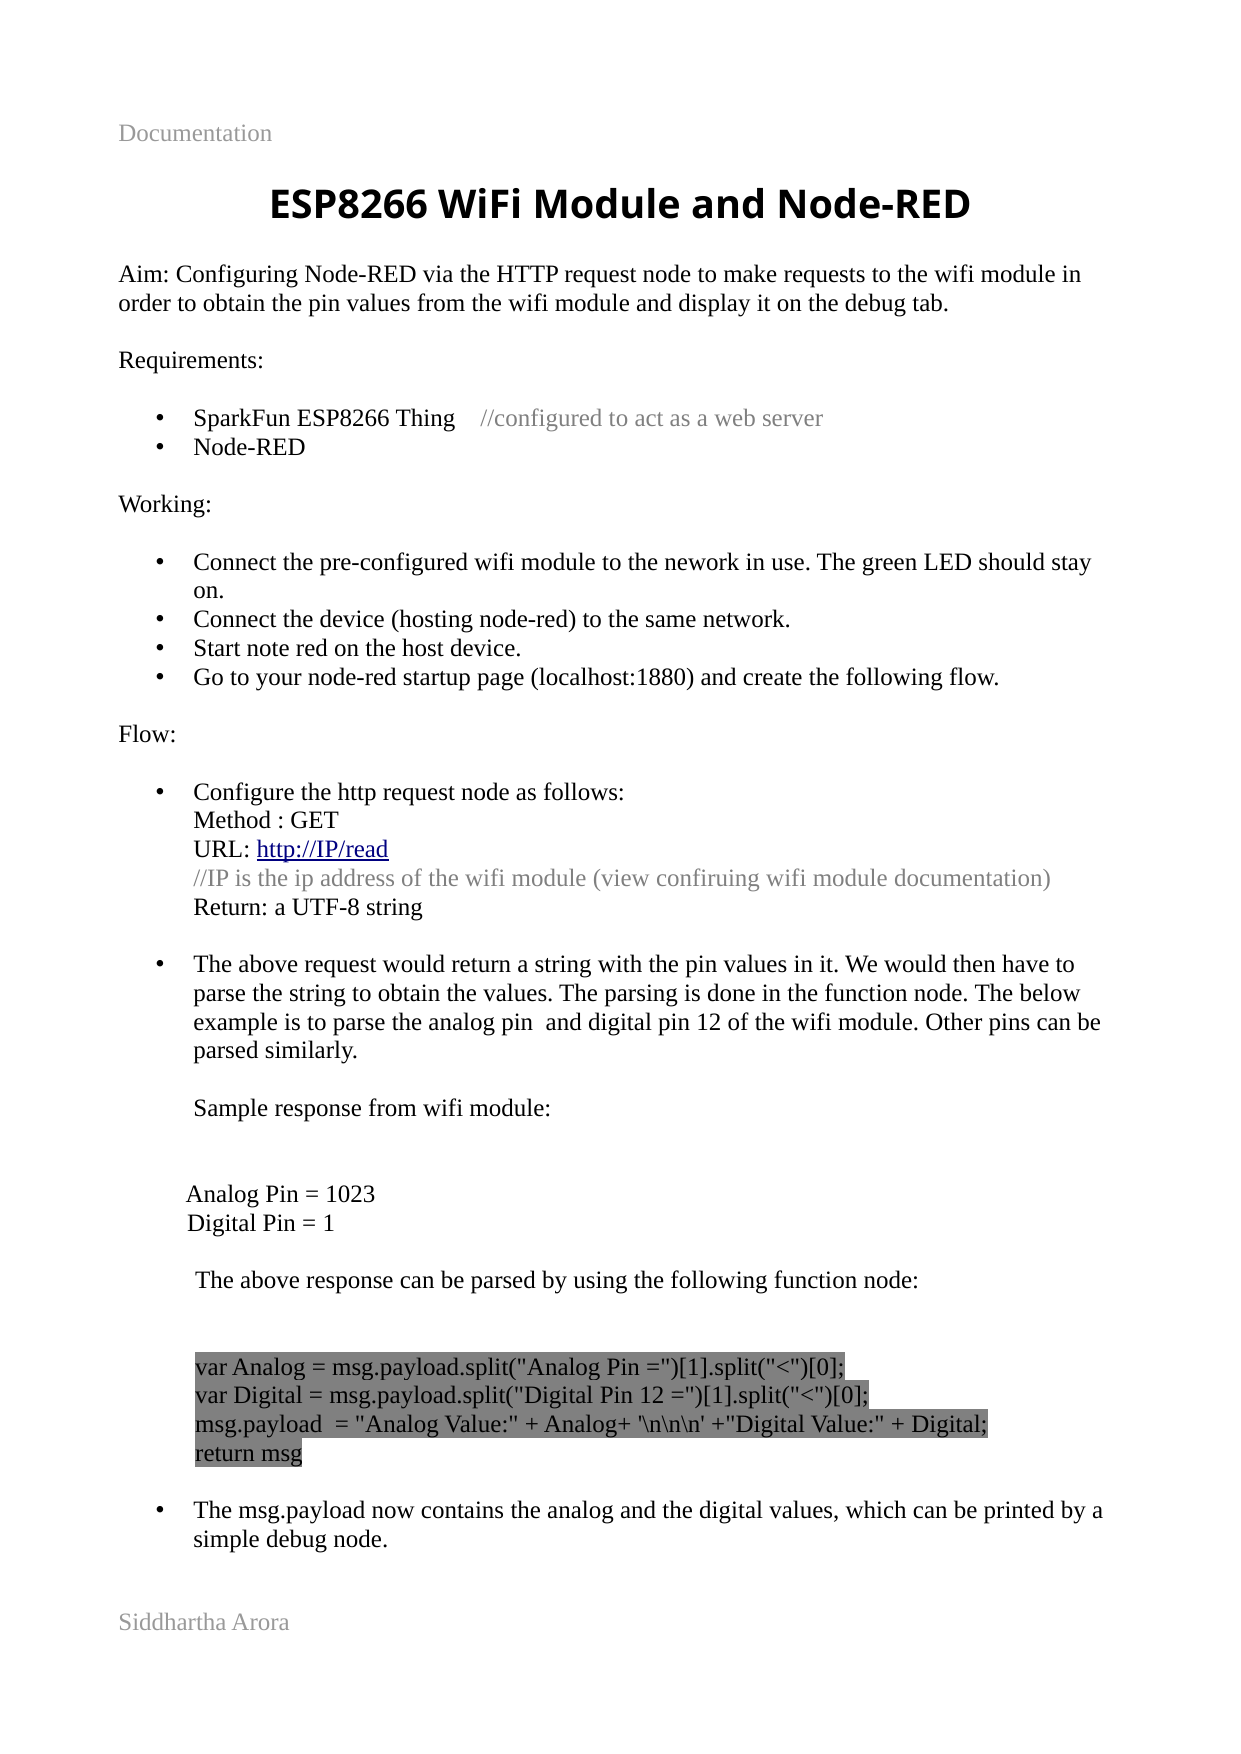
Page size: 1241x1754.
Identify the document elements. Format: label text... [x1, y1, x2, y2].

text The above response can be parsed by using the following function node: [118, 1265, 1122, 1294]
list Start note red on the host device. [156, 633, 1122, 662]
text Return: a UTF-8 string [118, 892, 1122, 920]
text msg.payload = "Analog Value:" + Analog+ '\n\n\n' +"Digital Value:" + Digital; [118, 1409, 1122, 1438]
text ESP8266 WiFi Module and Node-RED [118, 176, 1122, 230]
text Digital Pin = 1 [118, 1208, 1122, 1237]
list Connect the device (hosting node-red) to the same network. [156, 604, 1122, 633]
list Configure the http request node as follows: [156, 777, 1122, 805]
text URL: http://IP/read [118, 834, 1122, 863]
list Node-RED [156, 432, 1122, 460]
text Working: [118, 489, 1122, 518]
text Analog Pin = 1023 [118, 1179, 1122, 1208]
text //IP is the ip address of the wifi module (view confiruing wifi module documentation) [118, 863, 1122, 892]
text var Digital = msg.payload.split("Digital Pin 12 =")[1].split("<")[0]; [118, 1380, 1122, 1409]
text Aim: Configuring Node-RED via the HTTP request node to make requests to the wifi module in order to obtain the pin values from the wifi module and display it on the debug tab. [118, 259, 1122, 317]
text return msg [118, 1438, 1122, 1467]
text var Analog = msg.payload.split("Analog Pin =")[1].split("<")[0]; [118, 1352, 1122, 1380]
list The above request would return a string with the pin values in it. We would then have to parse the string to obtain the values. The parsing is done in the function node. The below example is to parse the analog pin and digital pin 12 of the wifi module. Other pins can be parsed similarly. [156, 949, 1122, 1064]
list SparkFun ESP8266 Thing //configured to act as a web server [156, 403, 1122, 432]
list Connect the pre-configured wifi module to the nework in use. The green LED should stay on. [156, 547, 1122, 604]
text Sample response from wifi module: [118, 1093, 1122, 1122]
list Go to your node-red startup page (localhost:1880) and create the following flow. [156, 662, 1122, 690]
list The msg.payload now contains the analog and the digital values, which can be printed by a simple debug node. [156, 1495, 1122, 1553]
text Requirements: [118, 345, 1122, 374]
text Method : GET [118, 805, 1122, 834]
text Flow: [118, 719, 1122, 748]
